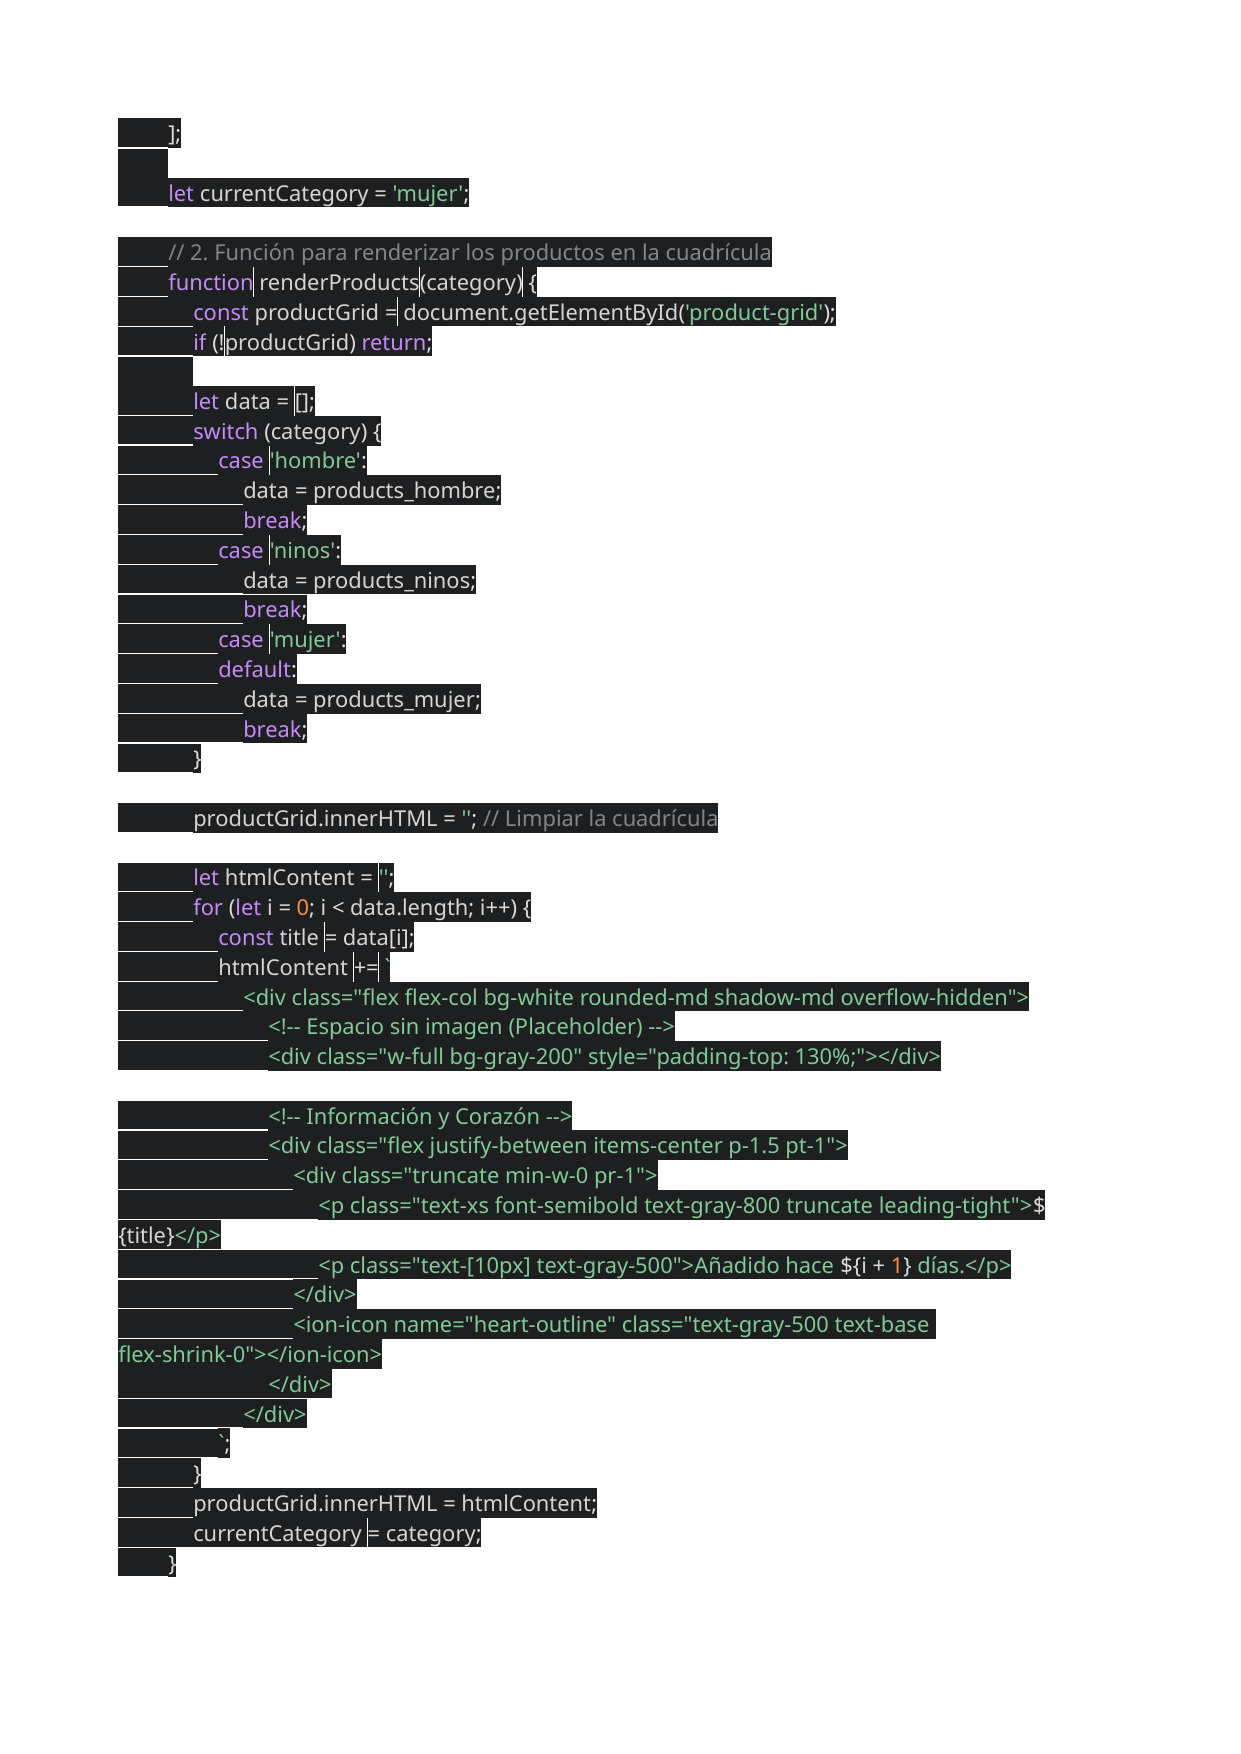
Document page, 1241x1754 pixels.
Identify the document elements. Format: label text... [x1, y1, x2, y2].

text case 'mujer': [118, 624, 1122, 654]
text productGrid.innerHTML = htmlContent; [118, 1488, 1122, 1518]
text currentCategory = category; [118, 1518, 1122, 1547]
text <div class="flex justify-between items-center p-1.5 pt-1"> [118, 1130, 1122, 1160]
text function renderProducts(category) { [118, 267, 1122, 297]
text <div class="w-full bg-gray-200" style="padding-top: 130%;"></div> [118, 1041, 1122, 1071]
text case 'hombre': [118, 446, 1122, 475]
text if (!productGrid) return; [118, 326, 1122, 356]
text <div class="flex flex-col bg-white rounded-md shadow-md overflow-hidden"> [118, 982, 1122, 1011]
text <p class="text-[10px] text-gray-500">Añadido hace ${i + 1} días.</p> [118, 1249, 1122, 1279]
text let data = []; [118, 386, 1122, 416]
text data = products_ninos; [118, 565, 1122, 594]
text <ion-icon name="heart-outline" class="text-gray-500 text-base flex-shrink-0"></ion-icon> [118, 1309, 1122, 1369]
text for (let i = 0; i < data.length; i++) { [118, 892, 1122, 922]
text } [118, 1547, 1122, 1577]
text break; [118, 505, 1122, 535]
text `; [118, 1428, 1122, 1458]
text htmlContent += ` [118, 952, 1122, 982]
text </div> [118, 1369, 1122, 1398]
text } [118, 743, 1122, 773]
text <div class="truncate min-w-0 pr-1"> [118, 1160, 1122, 1190]
text <p class="text-xs font-semibold text-gray-800 truncate leading-tight">${title}</p> [118, 1190, 1122, 1249]
text <!-- Espacio sin imagen (Placeholder) --> [118, 1011, 1122, 1041]
text const productGrid = document.getElementById('product-grid'); [118, 297, 1122, 326]
text ]; [118, 118, 1122, 148]
text // 2. Función para renderizar los productos en la cuadrícula [118, 237, 1122, 267]
text } [118, 1458, 1122, 1488]
text break; [118, 594, 1122, 624]
text switch (category) { [118, 416, 1122, 446]
text data = products_mujer; [118, 684, 1122, 714]
text productGrid.innerHTML = ''; // Limpiar la cuadrícula [118, 803, 1122, 833]
text <!-- Información y Corazón --> [118, 1101, 1122, 1130]
text </div> [118, 1398, 1122, 1428]
text let htmlContent = ''; [118, 862, 1122, 892]
text data = products_hombre; [118, 475, 1122, 505]
text case 'ninos': [118, 535, 1122, 565]
text break; [118, 714, 1122, 743]
text default: [118, 654, 1122, 684]
text </div> [118, 1279, 1122, 1309]
text let currentCategory = 'mujer'; [118, 178, 1122, 207]
text const title = data[i]; [118, 922, 1122, 952]
